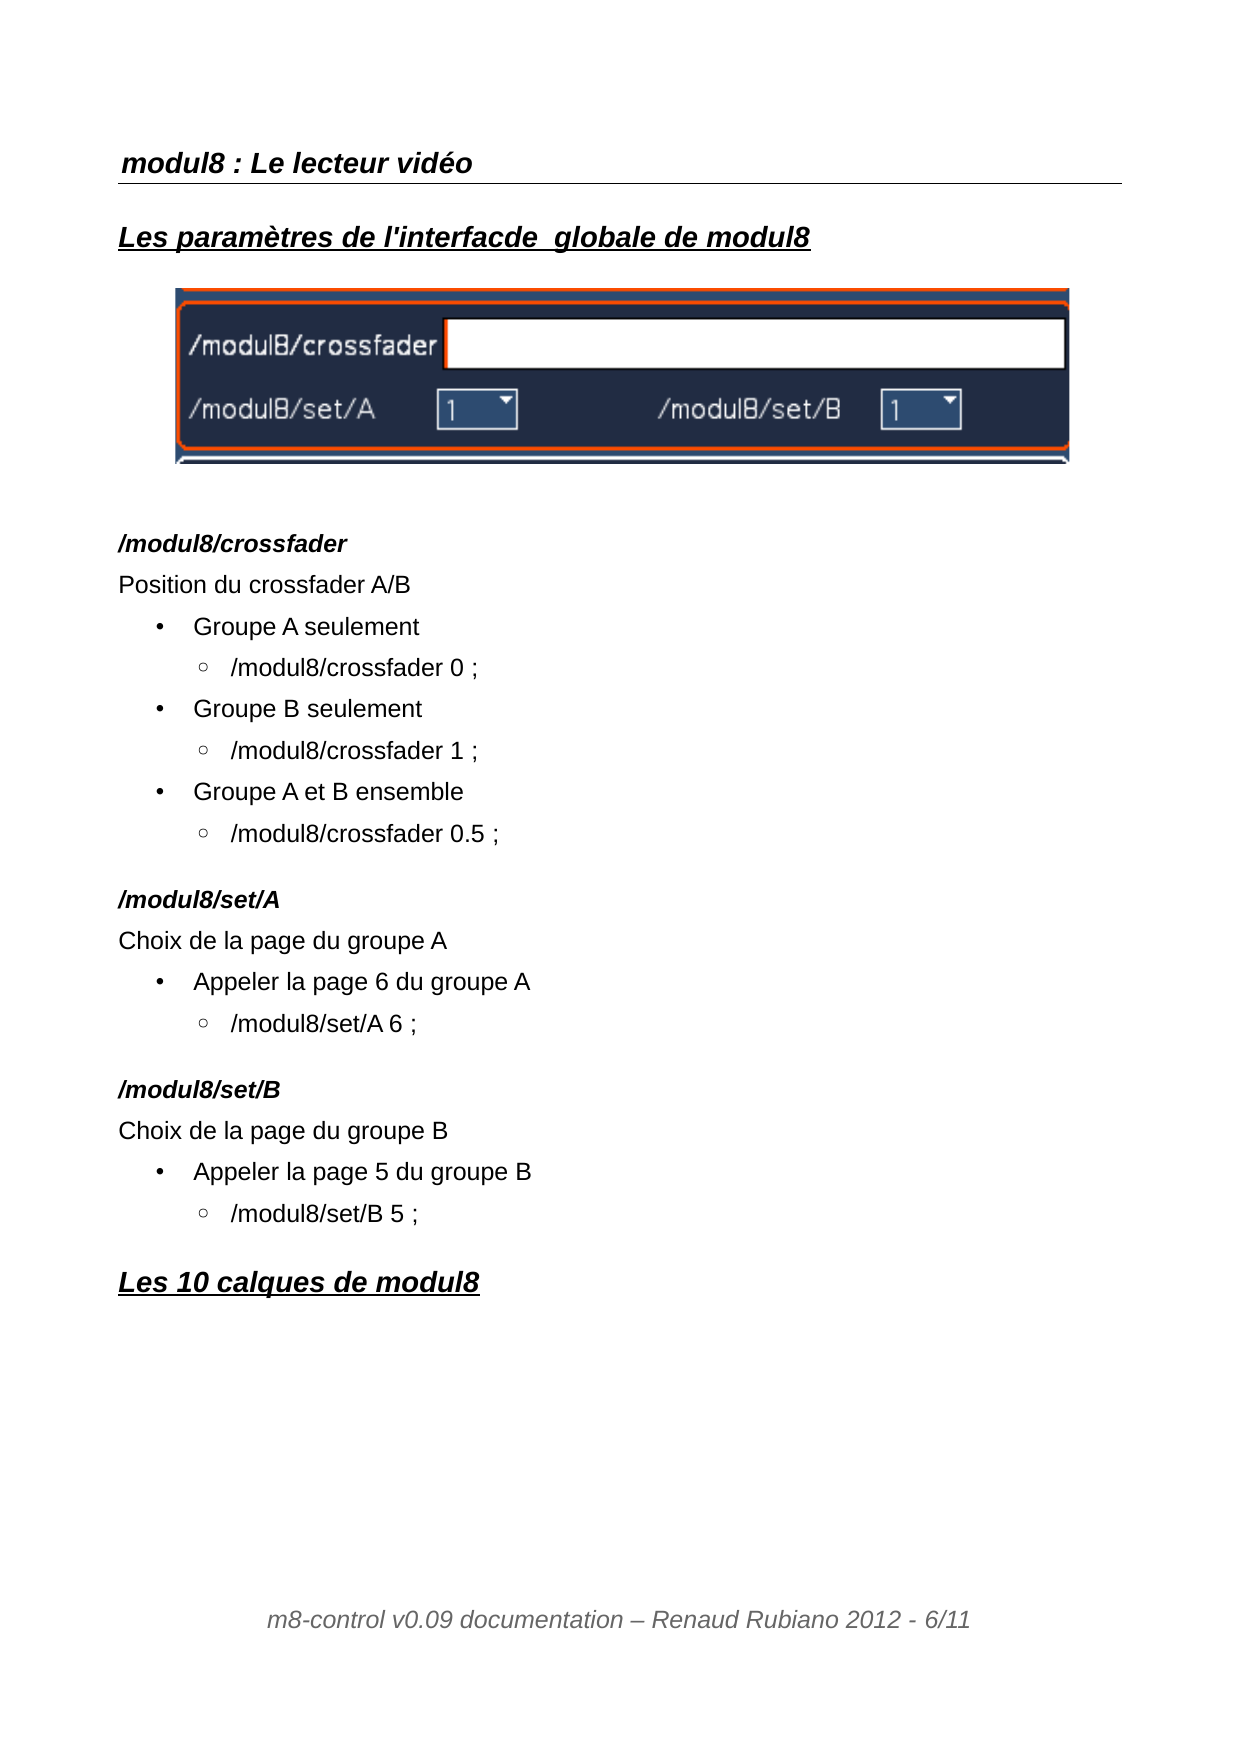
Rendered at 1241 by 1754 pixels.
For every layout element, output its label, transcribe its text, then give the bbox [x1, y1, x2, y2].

subtitle /modul8/crossfader [118, 529, 1122, 558]
subtitle Les paramètres de l'interfacde globale de modul8 [118, 220, 1122, 254]
list Groupe A seulement [156, 612, 1122, 641]
subtitle /modul8/set/A [118, 885, 1122, 913]
subtitle modul8 : Le lecteur vidéo [118, 143, 1122, 183]
list Groupe B seulement [156, 694, 1122, 723]
list /modul8/set/B 5 ; [193, 1198, 1122, 1227]
text Choix de la page du groupe B [118, 1116, 1122, 1145]
picture [175, 288, 1070, 464]
text Position du crossfader A/B [118, 571, 1122, 599]
list /modul8/crossfader 1 ; [193, 736, 1122, 765]
list /modul8/set/A 6 ; [193, 1008, 1122, 1037]
subtitle /modul8/set/B [118, 1075, 1122, 1103]
subtitle Les 10 calques de modul8 [118, 1265, 1122, 1298]
list Appeler la page 5 du groupe B [156, 1157, 1122, 1186]
list /modul8/crossfader 0.5 ; [193, 818, 1122, 847]
text Choix de la page du groupe A [118, 926, 1122, 955]
list Groupe A et B ensemble [156, 777, 1122, 806]
list Appeler la page 6 du groupe A [156, 967, 1122, 996]
list /modul8/crossfader 0 ; [193, 653, 1122, 682]
